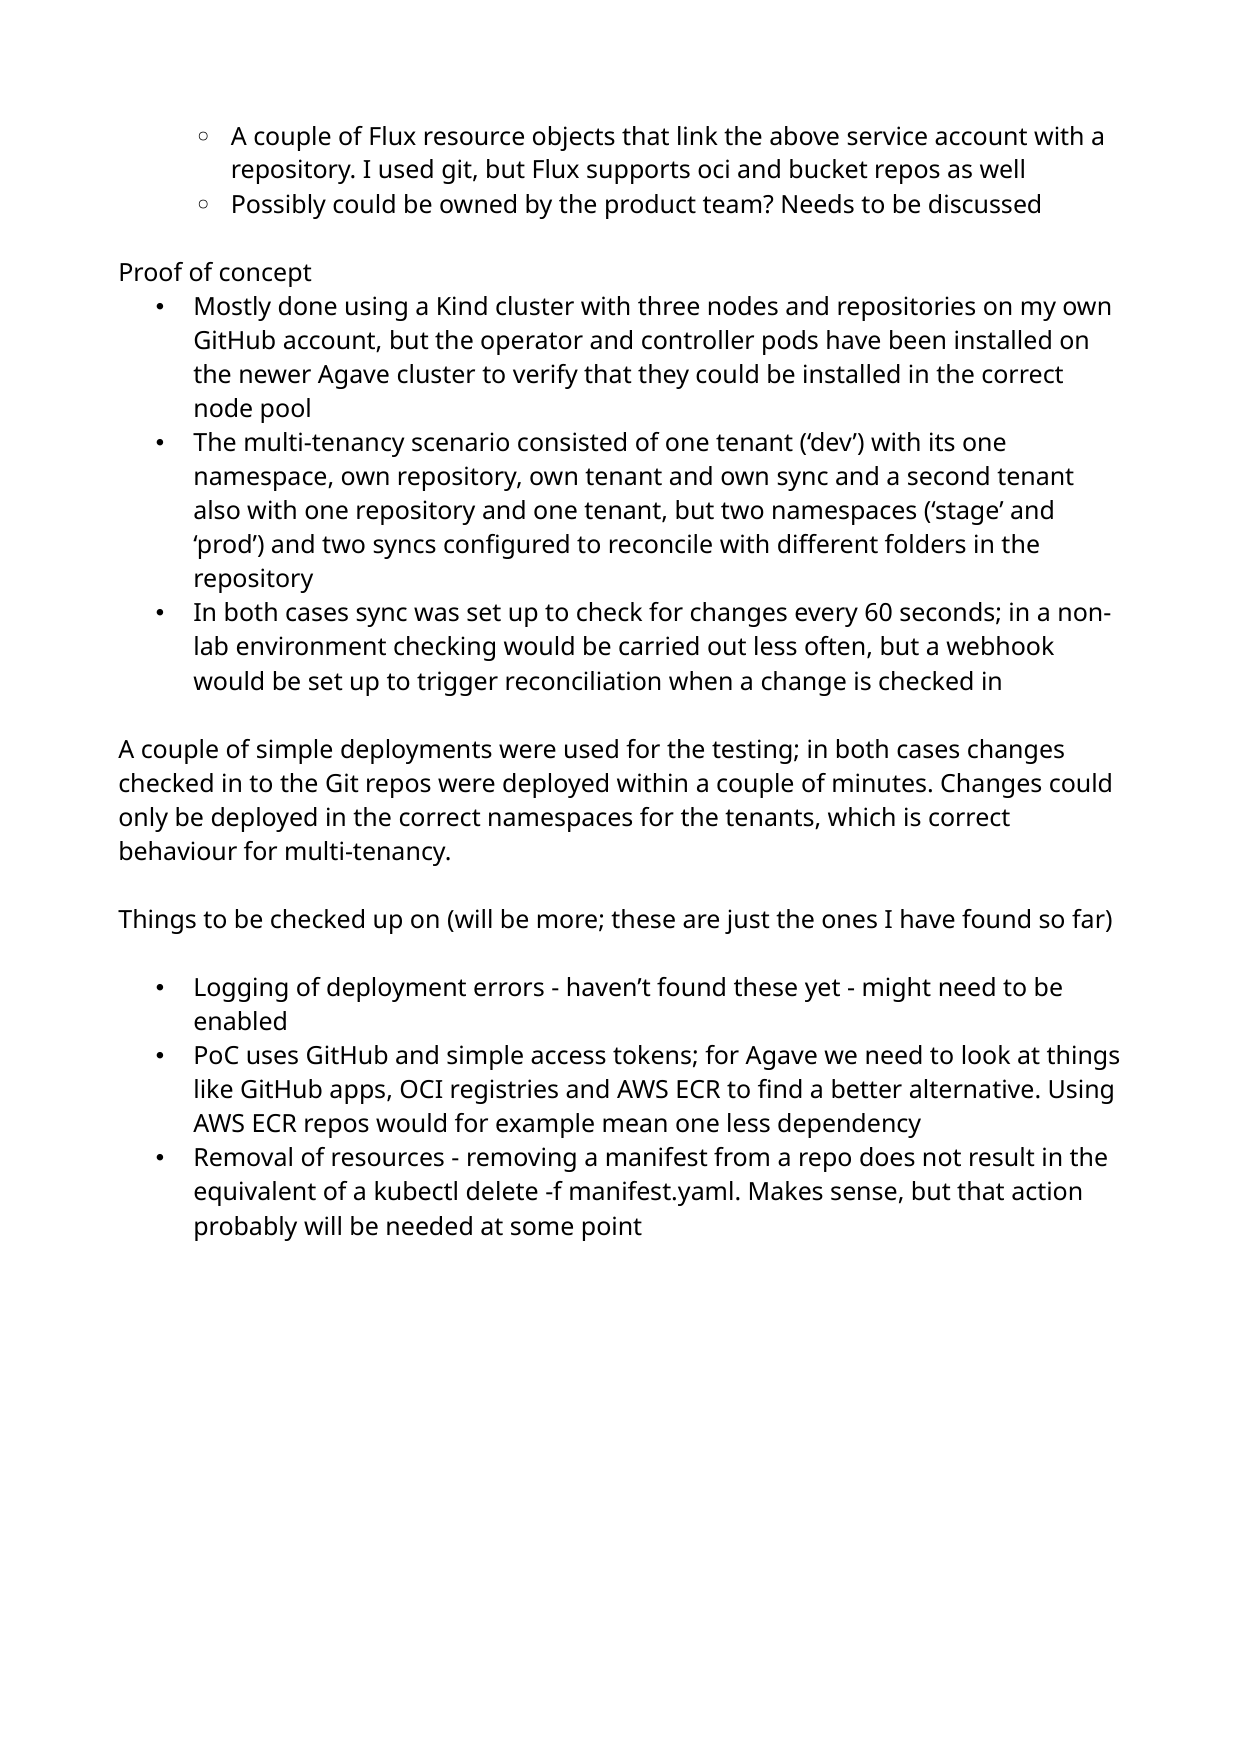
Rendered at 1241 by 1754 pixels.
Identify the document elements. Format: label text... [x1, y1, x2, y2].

list PoC uses GitHub and simple access tokens; for Agave we need to look at things like GitHub apps, OCI registries and AWS ECR to find a better alternative. Using AWS ECR repos would for example mean one less dependency [156, 1038, 1122, 1140]
text A couple of simple deployments were used for the testing; in both cases changes checked in to the Git repos were deployed within a couple of minutes. Changes could only be deployed in the correct namespaces for the tenants, which is correct behaviour for multi-tenancy. [118, 731, 1122, 867]
list The multi-tenancy scenario consisted of one tenant (‘dev’) with its one namespace, own repository, own tenant and own sync and a second tenant also with one repository and one tenant, but two namespaces (‘stage’ and ‘prod’) and two syncs configured to reconcile with different folders in the repository [156, 425, 1122, 595]
list Possibly could be owned by the product team? Needs to be discussed [193, 186, 1122, 220]
list A couple of Flux resource objects that link the above service account with a repository. I used git, but Flux supports oci and bucket repos as well [193, 118, 1122, 186]
text Proof of concept [118, 254, 1122, 288]
list Removal of resources - removing a manifest from a repo does not result in the equivalent of a kubectl delete -f manifest.yaml. Makes sense, but that action probably will be needed at some point [156, 1140, 1122, 1242]
text Things to be checked up on (will be more; these are just the ones I have found so far) [118, 902, 1122, 936]
list Logging of deployment errors - haven’t found these yet - might need to be enabled [156, 970, 1122, 1038]
list Mostly done using a Kind cluster with three nodes and repositories on my own GitHub account, but the operator and controller pods have been installed on the newer Agave cluster to verify that they could be installed in the correct node pool [156, 288, 1122, 425]
list In both cases sync was set up to check for changes every 60 seconds; in a non-lab environment checking would be carried out less often, but a webhook would be set up to trigger reconciliation when a change is checked in [156, 595, 1122, 697]
